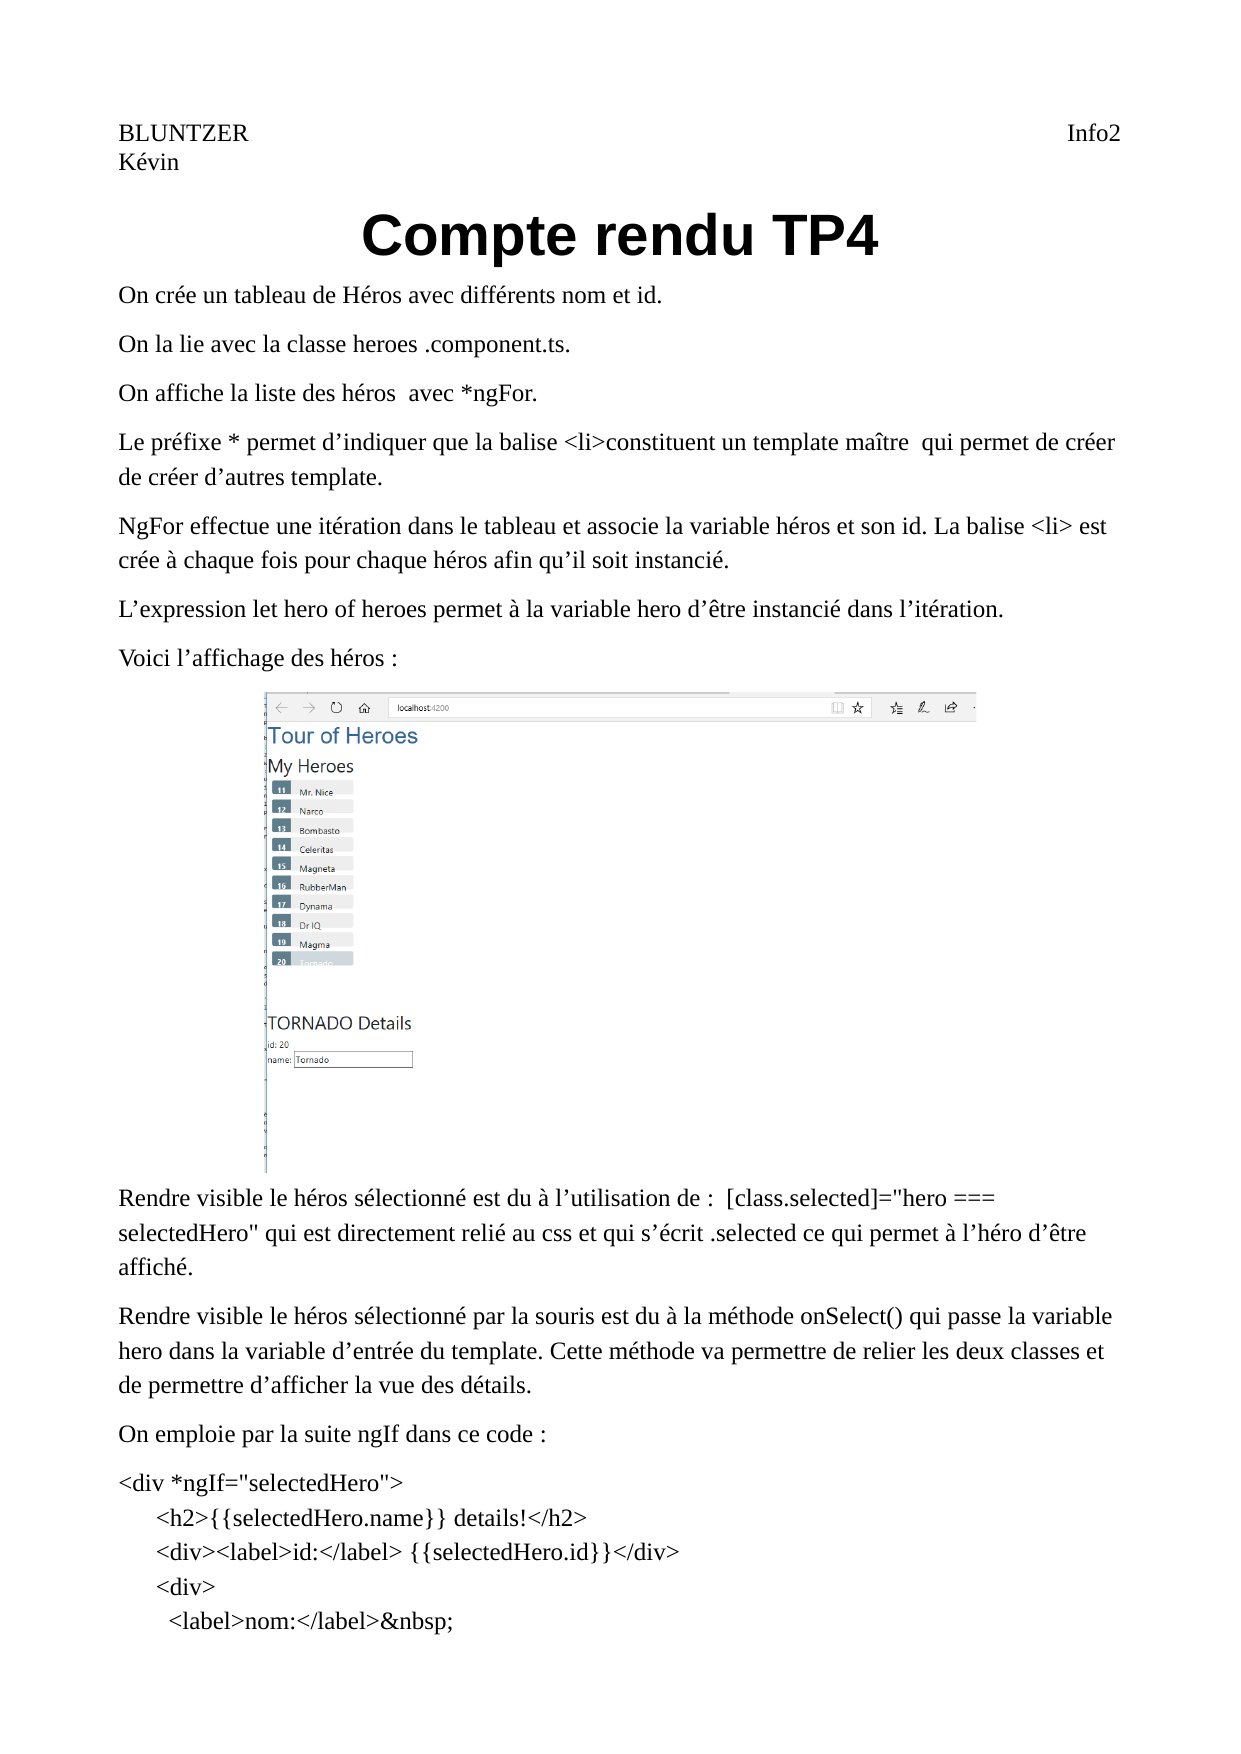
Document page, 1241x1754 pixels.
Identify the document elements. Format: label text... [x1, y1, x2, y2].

text <h2>{{selectedHero.name}} details!</h2> [118, 1503, 1122, 1532]
text Le préfixe * permet d’indiquer que la balise <li>constituent un template maître qui permet de créer de créer d’autres template. [118, 427, 1122, 491]
text <label>nom:</label>&nbsp; [118, 1606, 1122, 1635]
text Rendre visible le héros sélectionné est du à l’utilisation de : [class.selected]="hero === selectedHero" qui est directement relié au css et qui s’écrit .selected ce qui permet à l’héro d’être affiché. [118, 1183, 1122, 1281]
text On affiche la liste des héros avec *ngFor. [118, 378, 1122, 407]
text On crée un tableau de Héros avec différents nom et id. [118, 280, 1122, 309]
picture [263, 692, 977, 1173]
text BLUNTZER Info2 [118, 118, 1122, 147]
text On la lie avec la classe heroes .component.ts. [118, 329, 1122, 358]
text Kévin [118, 147, 1122, 176]
text L’expression let hero of heroes permet à la variable hero d’être instancié dans l’itération. [118, 594, 1122, 623]
text Voici l’affichage des héros : [118, 643, 1122, 672]
title Compte rendu TP4 [118, 201, 1122, 268]
text NgFor effectue une itération dans le tableau et associe la variable héros et son id. La balise <li> est crée à chaque fois pour chaque héros afin qu’il soit instancié. [118, 511, 1122, 574]
text <div> [118, 1572, 1122, 1601]
text Rendre visible le héros sélectionné par la souris est du à la méthode onSelect() qui passe la variable hero dans la variable d’entrée du template. Cette méthode va permettre de relier les deux classes et de permettre d’afficher la vue des détails. [118, 1301, 1122, 1399]
text <div><label>id:</label> {{selectedHero.id}}</div> [118, 1537, 1122, 1566]
text On emploie par la suite ngIf dans ce code : [118, 1419, 1122, 1448]
text <div *ngIf="selectedHero"> [118, 1468, 1122, 1497]
